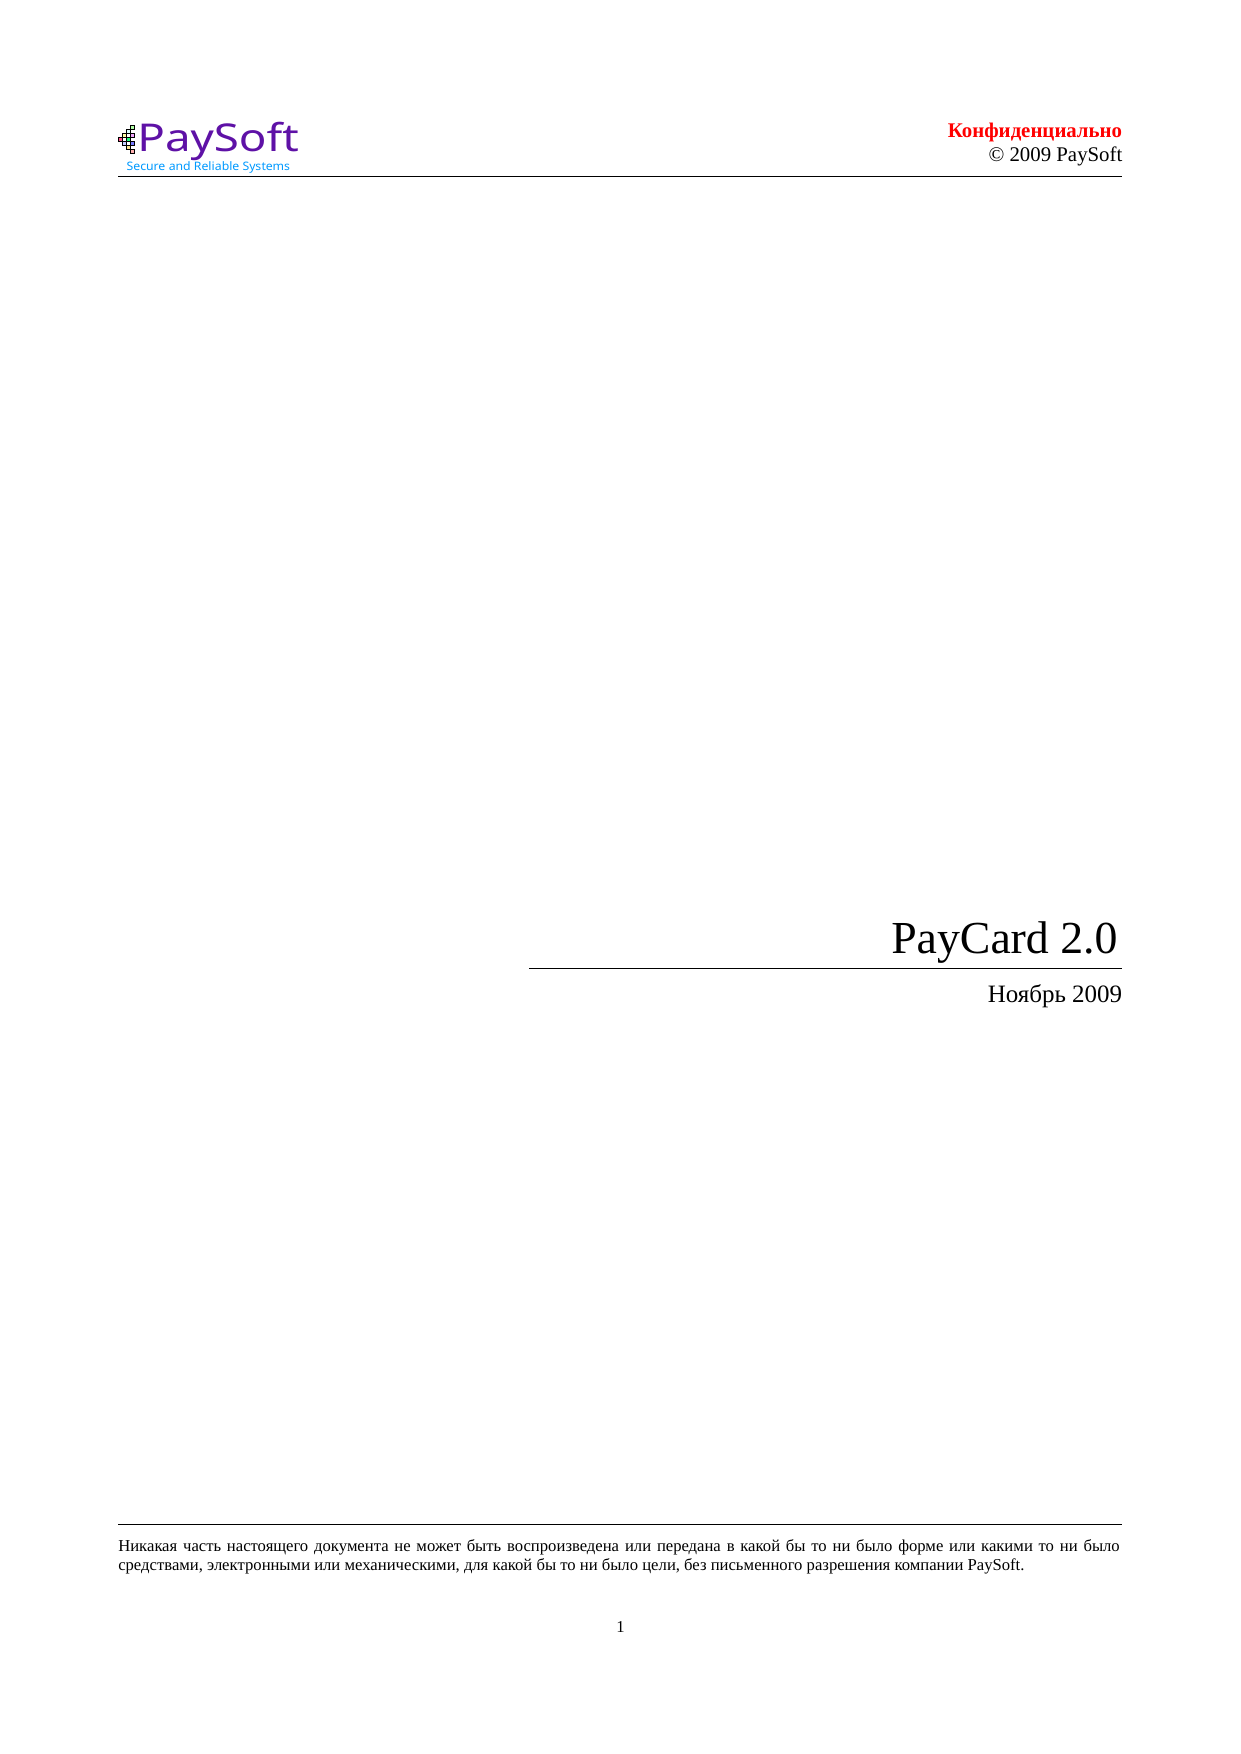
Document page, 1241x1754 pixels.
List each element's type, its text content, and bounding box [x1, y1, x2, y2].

text Ноябрь 2009 [118, 979, 1122, 1008]
text PayCard 2.0 [529, 906, 1122, 968]
